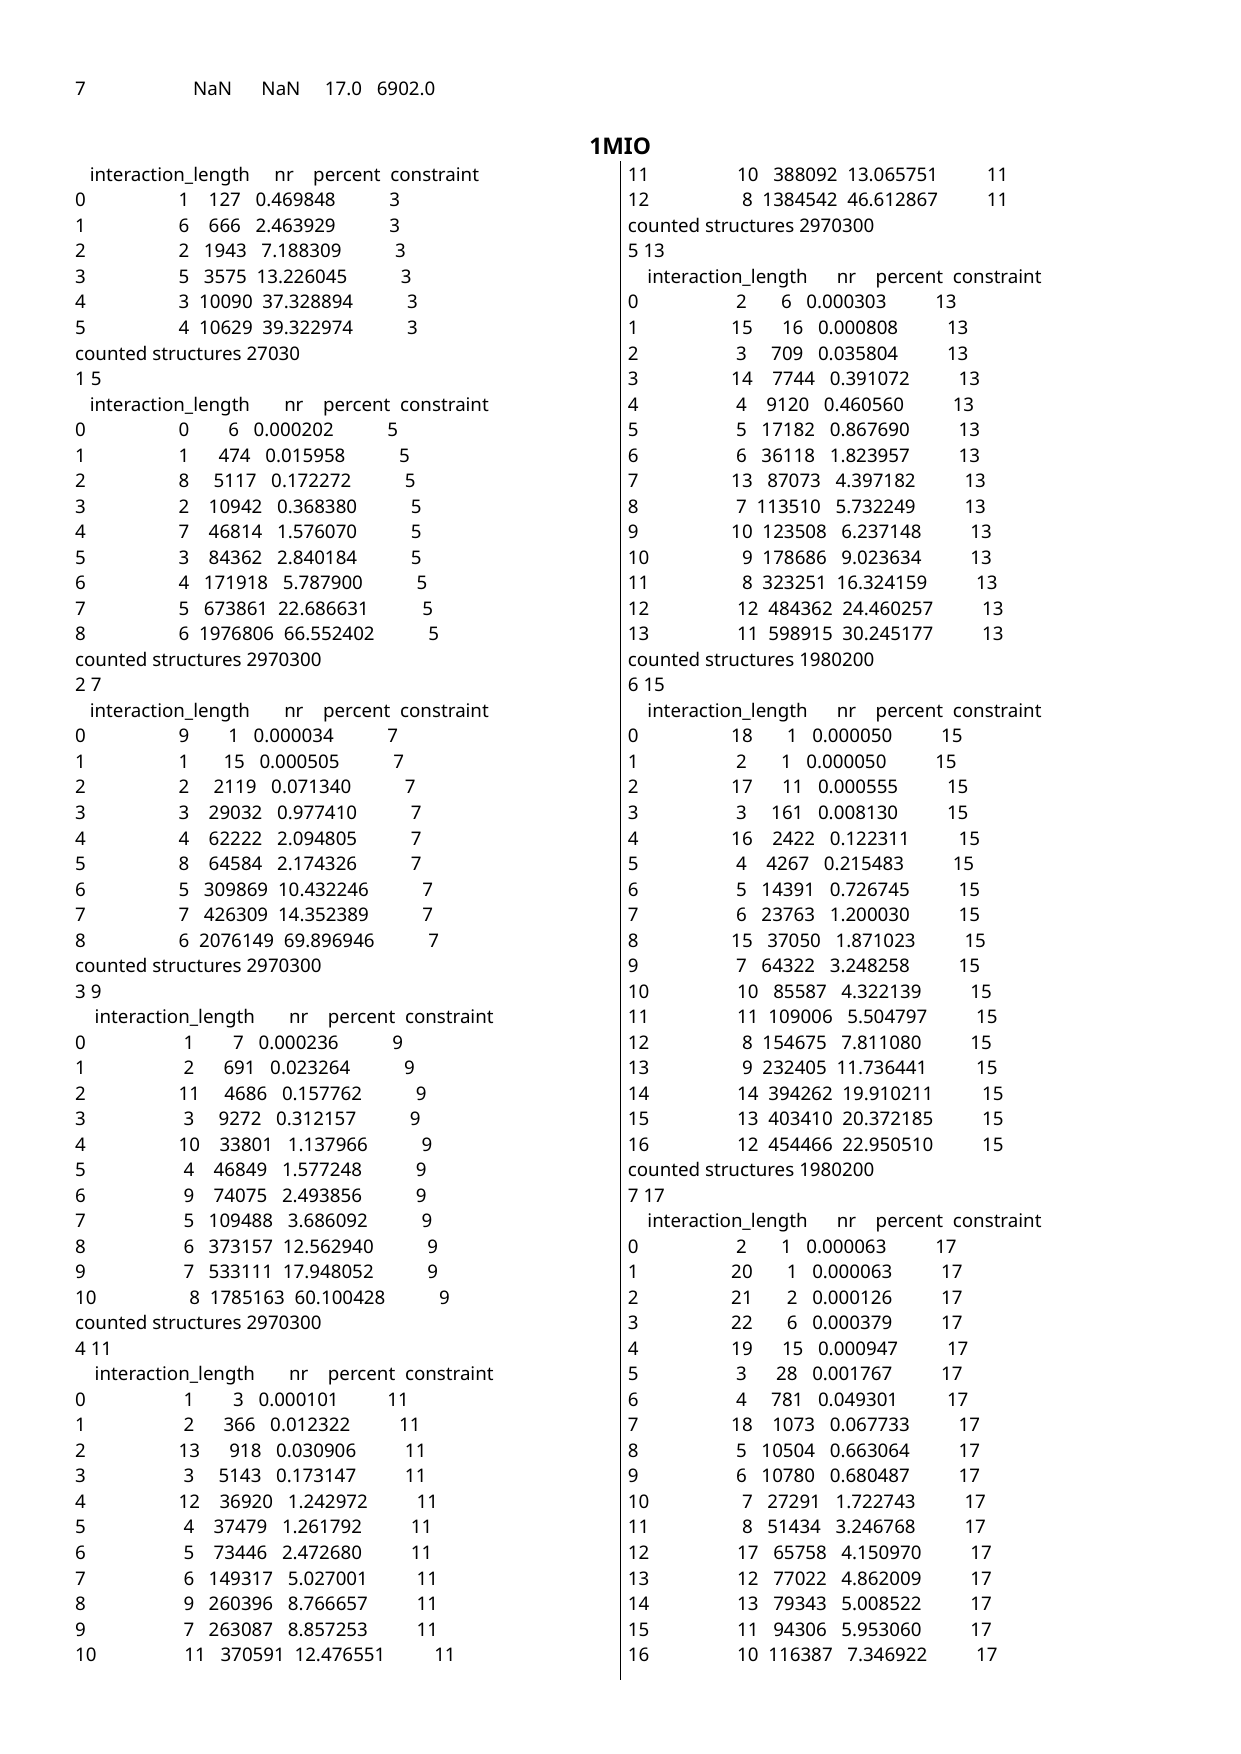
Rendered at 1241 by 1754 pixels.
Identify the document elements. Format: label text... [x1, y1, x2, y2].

text 1 15 16 0.000808 13 [628, 314, 1165, 340]
text 1 20 1 0.000063 17 [628, 1259, 1165, 1284]
text counted structures 1980200 [628, 646, 1165, 672]
text 0 2 6 0.000303 13 [628, 289, 1165, 314]
text 7 6 149317 5.027001 11 [75, 1565, 613, 1590]
text 0 1 3 0.000101 11 [75, 1386, 613, 1412]
text interaction_length nr percent constraint [75, 391, 613, 416]
text 12 8 1384542 46.612867 11 [628, 187, 1165, 212]
text 5 4 10629 39.322974 3 [75, 314, 613, 340]
text interaction_length nr percent constraint [75, 1003, 613, 1029]
text interaction_length nr percent constraint [75, 697, 613, 723]
text 10 8 1785163 60.100428 9 [75, 1284, 613, 1310]
text 6 5 309869 10.432246 7 [75, 876, 613, 901]
text counted structures 2970300 [75, 1310, 613, 1335]
text 3 3 29032 0.977410 7 [75, 799, 613, 825]
text 5 8 64584 2.174326 7 [75, 850, 613, 876]
text 2 8 5117 0.172272 5 [75, 467, 613, 493]
text 3 14 7744 0.391072 13 [628, 365, 1165, 391]
text 4 4 62222 2.094805 7 [75, 825, 613, 850]
text 2 2 1943 7.188309 3 [75, 238, 613, 263]
text 3 3 9272 0.312157 9 [75, 1106, 613, 1131]
text 7 18 1073 0.067733 17 [628, 1412, 1165, 1437]
text 6 4 171918 5.787900 5 [75, 569, 613, 595]
text 8 15 37050 1.871023 15 [628, 927, 1165, 952]
text 4 10 33801 1.137966 9 [75, 1131, 613, 1157]
text counted structures 1980200 [628, 1157, 1165, 1182]
text 0 1 7 0.000236 9 [75, 1029, 613, 1054]
text 12 12 484362 24.460257 13 [628, 595, 1165, 621]
text 3 2 10942 0.368380 5 [75, 493, 613, 518]
text counted structures 27030 [75, 340, 613, 365]
text 1 1 15 0.000505 7 [75, 748, 613, 774]
text interaction_length nr percent constraint [628, 697, 1165, 723]
text 14 13 79343 5.008522 17 [628, 1590, 1165, 1616]
text 4 12 36920 1.242972 11 [75, 1488, 613, 1514]
text 1 6 666 2.463929 3 [75, 212, 613, 238]
text 6 9 74075 2.493856 9 [75, 1182, 613, 1208]
text 6 5 73446 2.472680 11 [75, 1539, 613, 1565]
text 5 3 28 0.001767 17 [628, 1361, 1165, 1386]
text 6 4 781 0.049301 17 [628, 1386, 1165, 1412]
text 8 6 1976806 66.552402 5 [75, 621, 613, 646]
text 6 6 36118 1.823957 13 [628, 442, 1165, 467]
text 1MIO [75, 130, 1165, 161]
text interaction_length nr percent constraint [628, 263, 1165, 289]
text 2 21 2 0.000126 17 [628, 1284, 1165, 1310]
text 2 3 709 0.035804 13 [628, 340, 1165, 365]
text 0 0 6 0.000202 5 [75, 416, 613, 442]
text 0 18 1 0.000050 15 [628, 723, 1165, 748]
text 15 13 403410 20.372185 15 [628, 1106, 1165, 1131]
text 3 9 [75, 978, 613, 1003]
text 0 1 127 0.469848 3 [75, 187, 613, 212]
text 9 6 10780 0.680487 17 [628, 1463, 1165, 1488]
text 7 13 87073 4.397182 13 [628, 467, 1165, 493]
text 7 17 [628, 1182, 1165, 1208]
text 10 9 178686 9.023634 13 [628, 544, 1165, 569]
text interaction_length nr percent constraint [75, 161, 613, 187]
text 1 2 1 0.000050 15 [628, 748, 1165, 774]
text 0 9 1 0.000034 7 [75, 723, 613, 748]
text 5 5 17182 0.867690 13 [628, 416, 1165, 442]
text 7 NaN NaN 17.0 6902.0 [75, 75, 1165, 101]
text 1 5 [75, 365, 613, 391]
text 6 15 [628, 672, 1165, 697]
text 11 8 51434 3.246768 17 [628, 1514, 1165, 1539]
text 11 8 323251 16.324159 13 [628, 569, 1165, 595]
text counted structures 2970300 [628, 212, 1165, 238]
text 5 3 84362 2.840184 5 [75, 544, 613, 569]
text 2 13 918 0.030906 11 [75, 1437, 613, 1463]
text 1 2 691 0.023264 9 [75, 1054, 613, 1080]
text 12 8 154675 7.811080 15 [628, 1029, 1165, 1054]
text 11 11 109006 5.504797 15 [628, 1003, 1165, 1029]
text 5 4 46849 1.577248 9 [75, 1157, 613, 1182]
text 5 4 37479 1.261792 11 [75, 1514, 613, 1539]
text 8 7 113510 5.732249 13 [628, 493, 1165, 518]
text 2 7 [75, 672, 613, 697]
text 6 5 14391 0.726745 15 [628, 876, 1165, 901]
text 12 17 65758 4.150970 17 [628, 1539, 1165, 1565]
text interaction_length nr percent constraint [75, 1361, 613, 1386]
text 8 5 10504 0.663064 17 [628, 1437, 1165, 1463]
text counted structures 2970300 [75, 952, 613, 978]
text 7 7 426309 14.352389 7 [75, 901, 613, 927]
text 7 5 109488 3.686092 9 [75, 1208, 613, 1233]
text 9 7 263087 8.857253 11 [75, 1616, 613, 1641]
text interaction_length nr percent constraint [628, 1208, 1165, 1233]
text 4 4 9120 0.460560 13 [628, 391, 1165, 416]
text 1 2 366 0.012322 11 [75, 1412, 613, 1437]
text 13 12 77022 4.862009 17 [628, 1565, 1165, 1590]
text 4 16 2422 0.122311 15 [628, 825, 1165, 850]
text 2 11 4686 0.157762 9 [75, 1080, 613, 1106]
text 4 7 46814 1.576070 5 [75, 518, 613, 544]
text 1 1 474 0.015958 5 [75, 442, 613, 467]
text 5 13 [628, 238, 1165, 263]
text 8 6 373157 12.562940 9 [75, 1233, 613, 1259]
text 16 10 116387 7.346922 17 [628, 1641, 1165, 1667]
text 9 10 123508 6.237148 13 [628, 518, 1165, 544]
text 4 11 [75, 1335, 613, 1361]
text 10 10 85587 4.322139 15 [628, 978, 1165, 1003]
text 2 2 2119 0.071340 7 [75, 774, 613, 799]
text 3 22 6 0.000379 17 [628, 1310, 1165, 1335]
text 0 2 1 0.000063 17 [628, 1233, 1165, 1259]
text 9 7 64322 3.248258 15 [628, 952, 1165, 978]
text 5 4 4267 0.215483 15 [628, 850, 1165, 876]
text 16 12 454466 22.950510 15 [628, 1131, 1165, 1157]
text 8 9 260396 8.766657 11 [75, 1590, 613, 1616]
text 2 17 11 0.000555 15 [628, 774, 1165, 799]
text counted structures 2970300 [75, 646, 613, 672]
text 3 3 5143 0.173147 11 [75, 1463, 613, 1488]
text 7 6 23763 1.200030 15 [628, 901, 1165, 927]
text 9 7 533111 17.948052 9 [75, 1259, 613, 1284]
text 13 11 598915 30.245177 13 [628, 621, 1165, 646]
text 10 11 370591 12.476551 11 [75, 1641, 613, 1667]
text 13 9 232405 11.736441 15 [628, 1054, 1165, 1080]
text 14 14 394262 19.910211 15 [628, 1080, 1165, 1106]
text 8 6 2076149 69.896946 7 [75, 927, 613, 952]
text 7 5 673861 22.686631 5 [75, 595, 613, 621]
text 3 3 161 0.008130 15 [628, 799, 1165, 825]
text 11 10 388092 13.065751 11 [628, 161, 1165, 187]
text 3 5 3575 13.226045 3 [75, 263, 613, 289]
text 4 3 10090 37.328894 3 [75, 289, 613, 314]
text 15 11 94306 5.953060 17 [628, 1616, 1165, 1641]
text 10 7 27291 1.722743 17 [628, 1488, 1165, 1514]
text 4 19 15 0.000947 17 [628, 1335, 1165, 1361]
